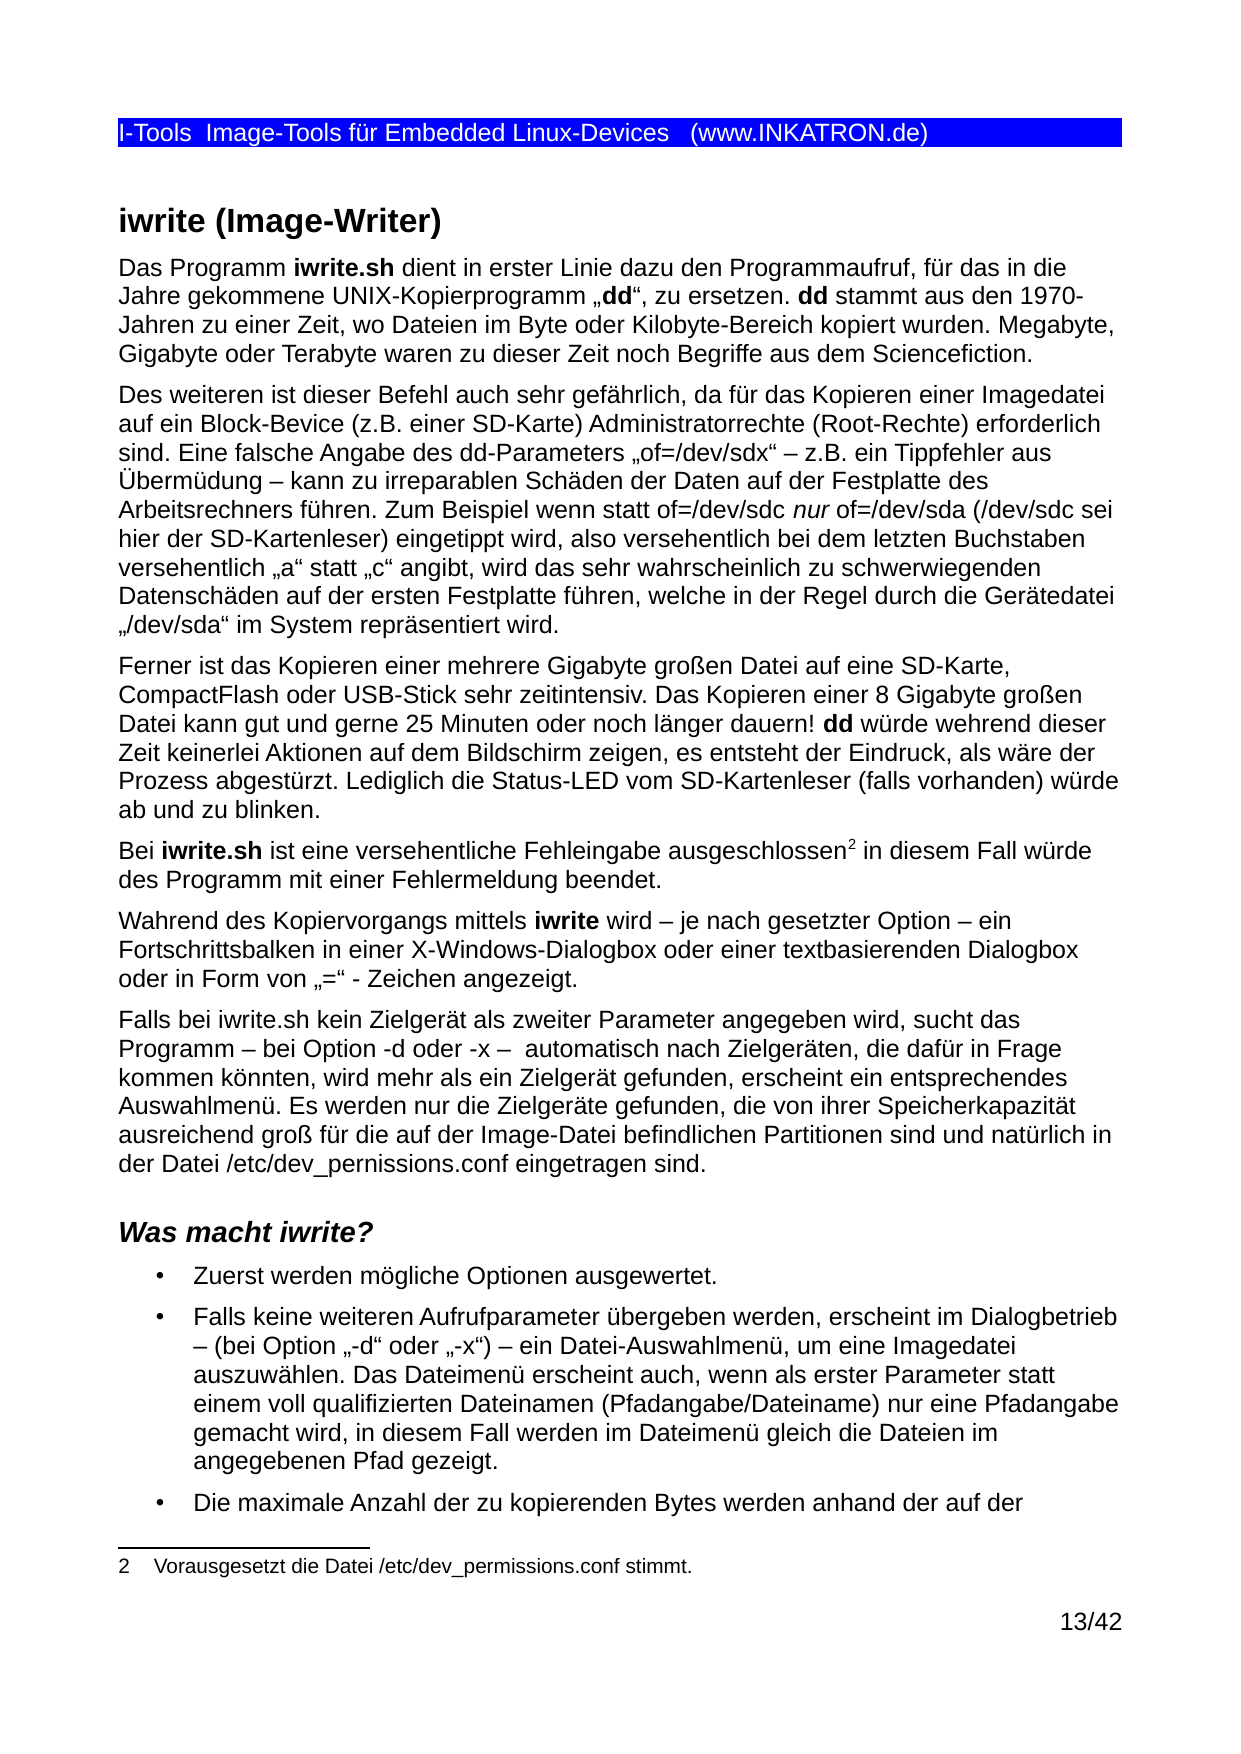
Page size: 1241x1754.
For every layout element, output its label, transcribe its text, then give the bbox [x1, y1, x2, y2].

subtitle Was macht iwrite? [118, 1215, 1122, 1248]
text Vorausgesetzt die Datei /etc/dev_permissions.conf stimmt. [118, 1554, 1122, 1578]
list Falls keine weiteren Aufrufparameter übergeben werden, erscheint im Dialogbetrieb – (bei Option „-d“ oder „-x“) – ein Datei-Auswahlmenü, um eine Imagedatei auszuwählen. Das Dateimenü erscheint auch, wenn als erster Parameter statt einem voll qualifizierten Dateinamen (Pfadangabe/Dateiname) nur eine Pfadangabe gemacht wird, in diesem Fall werden im Dateimenü gleich die Dateien im angegebenen Pfad gezeigt. [156, 1302, 1122, 1475]
list Zuerst werden mögliche Optionen ausgewertet. [156, 1261, 1122, 1290]
text Bei iwrite.sh ist eine versehentliche Fehleingabe ausgeschlossen in diesem Fall würde des Programm mit einer Fehlermeldung beendet. [118, 836, 1122, 894]
text Das Programm iwrite.sh dient in erster Linie dazu den Programmaufruf, für das in die Jahre gekommene UNIX-Kopierprogramm „dd“, zu ersetzen. dd stammt aus den 1970-Jahren zu einer Zeit, wo Dateien im Byte oder Kilobyte-Bereich kopiert wurden. Megabyte, Gigabyte oder Terabyte waren zu dieser Zeit noch Begriffe aus dem Sciencefiction. [118, 252, 1122, 367]
text Des weiteren ist dieser Befehl auch sehr gefährlich, da für das Kopieren einer Imagedatei auf ein Block-Bevice (z.B. einer SD-Karte) Administratorrechte (Root-Rechte) erforderlich sind. Eine falsche Angabe des dd-Parameters „of=/dev/sdx“ – z.B. ein Tippfehler aus Übermüdung – kann zu irreparablen Schäden der Daten auf der Festplatte des Arbeitsrechners führen. Zum Beispiel wenn statt of=/dev/sdc nur of=/dev/sda (/dev/sdc sei hier der SD-Kartenleser) eingetippt wird, also versehentlich bei dem letzten Buchstaben versehentlich „a“ statt „c“ angibt, wird das sehr wahrscheinlich zu schwerwiegenden Datenschäden auf der ersten Festplatte führen, welche in der Regel durch die Gerätedatei „/dev/sda“ im System repräsentiert wird. [118, 380, 1122, 639]
text Ferner ist das Kopieren einer mehrere Gigabyte großen Datei auf eine SD-Karte, CompactFlash oder USB-Stick sehr zeitintensiv. Das Kopieren einer 8 Gigabyte großen Datei kann gut und gerne 25 Minuten oder noch länger dauern! dd würde wehrend dieser Zeit keinerlei Aktionen auf dem Bildschirm zeigen, es entsteht der Eindruck, als wäre der Prozess abgestürzt. Lediglich die Status-LED vom SD-Kartenleser (falls vorhanden) würde ab und zu blinken. [118, 651, 1122, 824]
text Falls bei iwrite.sh kein Zielgerät als zweiter Parameter angegeben wird, sucht das Programm – bei Option -d oder -x – automatisch nach Zielgeräten, die dafür in Frage kommen könnten, wird mehr als ein Zielgerät gefunden, erscheint ein entsprechendes Auswahlmenü. Es werden nur die Zielgeräte gefunden, die von ihrer Speicherkapazität ausreichend groß für die auf der Image-Datei befindlichen Partitionen sind und natürlich in der Datei /etc/dev_pernissions.conf eingetragen sind. [118, 1005, 1122, 1177]
text Wahrend des Kopiervorgangs mittels iwrite wird – je nach gesetzter Option – ein Fortschrittsbalken in einer X-Windows-Dialogbox oder einer textbasierenden Dialogbox oder in Form von „=“ - Zeichen angezeigt. [118, 906, 1122, 992]
subtitle iwrite (Image-Writer) [118, 201, 1122, 240]
list Die maximale Anzahl der zu kopierenden Bytes werden anhand der auf der [156, 1487, 1122, 1516]
